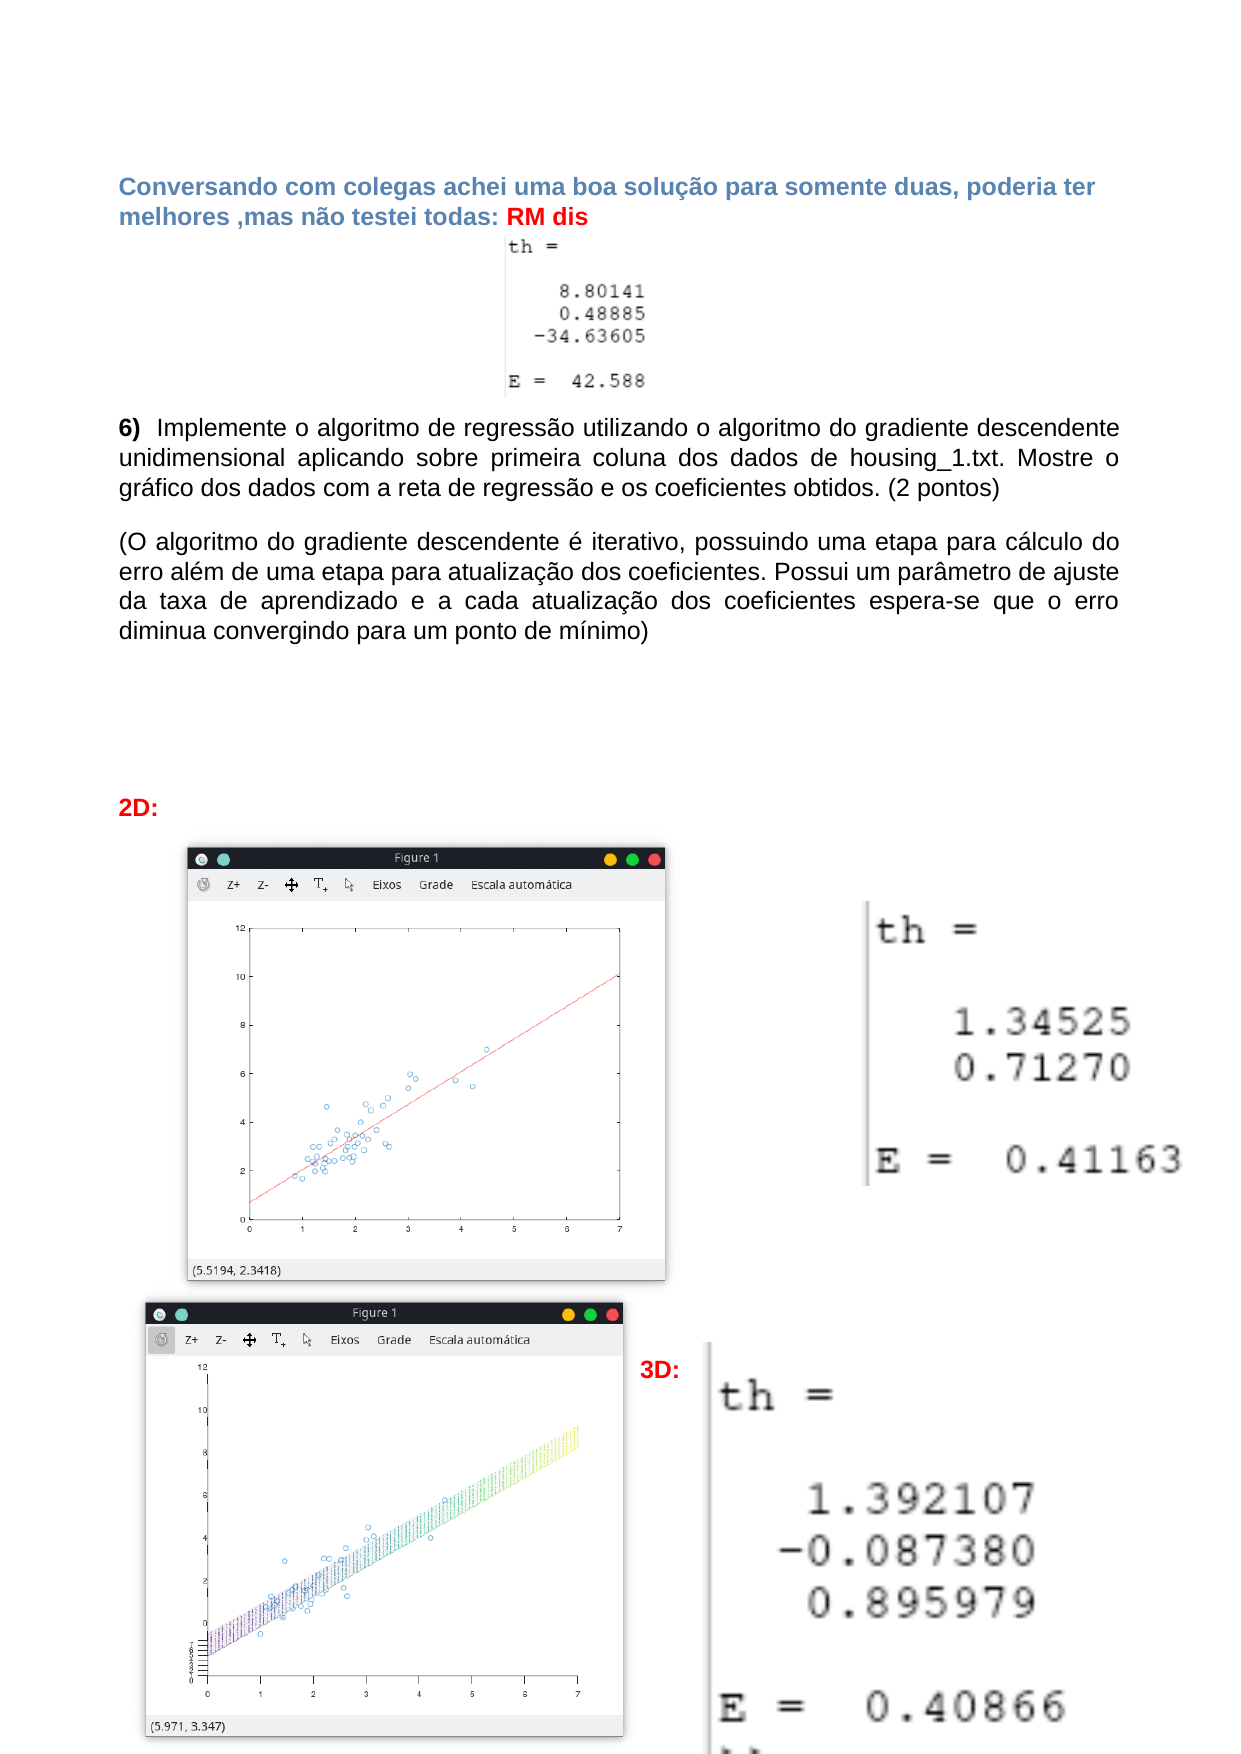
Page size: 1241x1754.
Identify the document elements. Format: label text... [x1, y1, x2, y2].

text 2D: [118, 793, 1121, 822]
list Implemente o algoritmo de regressão utilizando o algoritmo do gradiente descendente unidimensional aplicando sobre primeira coluna dos dados de housing_1.txt. Mostre o gráfico dos dados com a reta de regressão e os coeficientes obtidos. (2 pontos) [118, 413, 1121, 502]
text 3D: [640, 1355, 702, 1384]
picture [861, 901, 1240, 1186]
text [118, 1355, 128, 1384]
text Conversando com colegas achei uma boa solução para somente duas, poderia ter melhores ,mas não testei todas: RM dis [118, 172, 1121, 261]
picture [504, 235, 670, 398]
text (O algoritmo do gradiente descendente é iterativo, possuindo uma etapa para cálculo do erro além de uma etapa para atualização dos coeficientes. Possui um parâmetro de ajuste da taxa de aprendizado e a cada atualização dos coeficientes espera-se que o erro diminua convergindo para um ponto de mínimo) [119, 527, 1121, 644]
picture [702, 1342, 1132, 1754]
picture [128, 830, 682, 1754]
